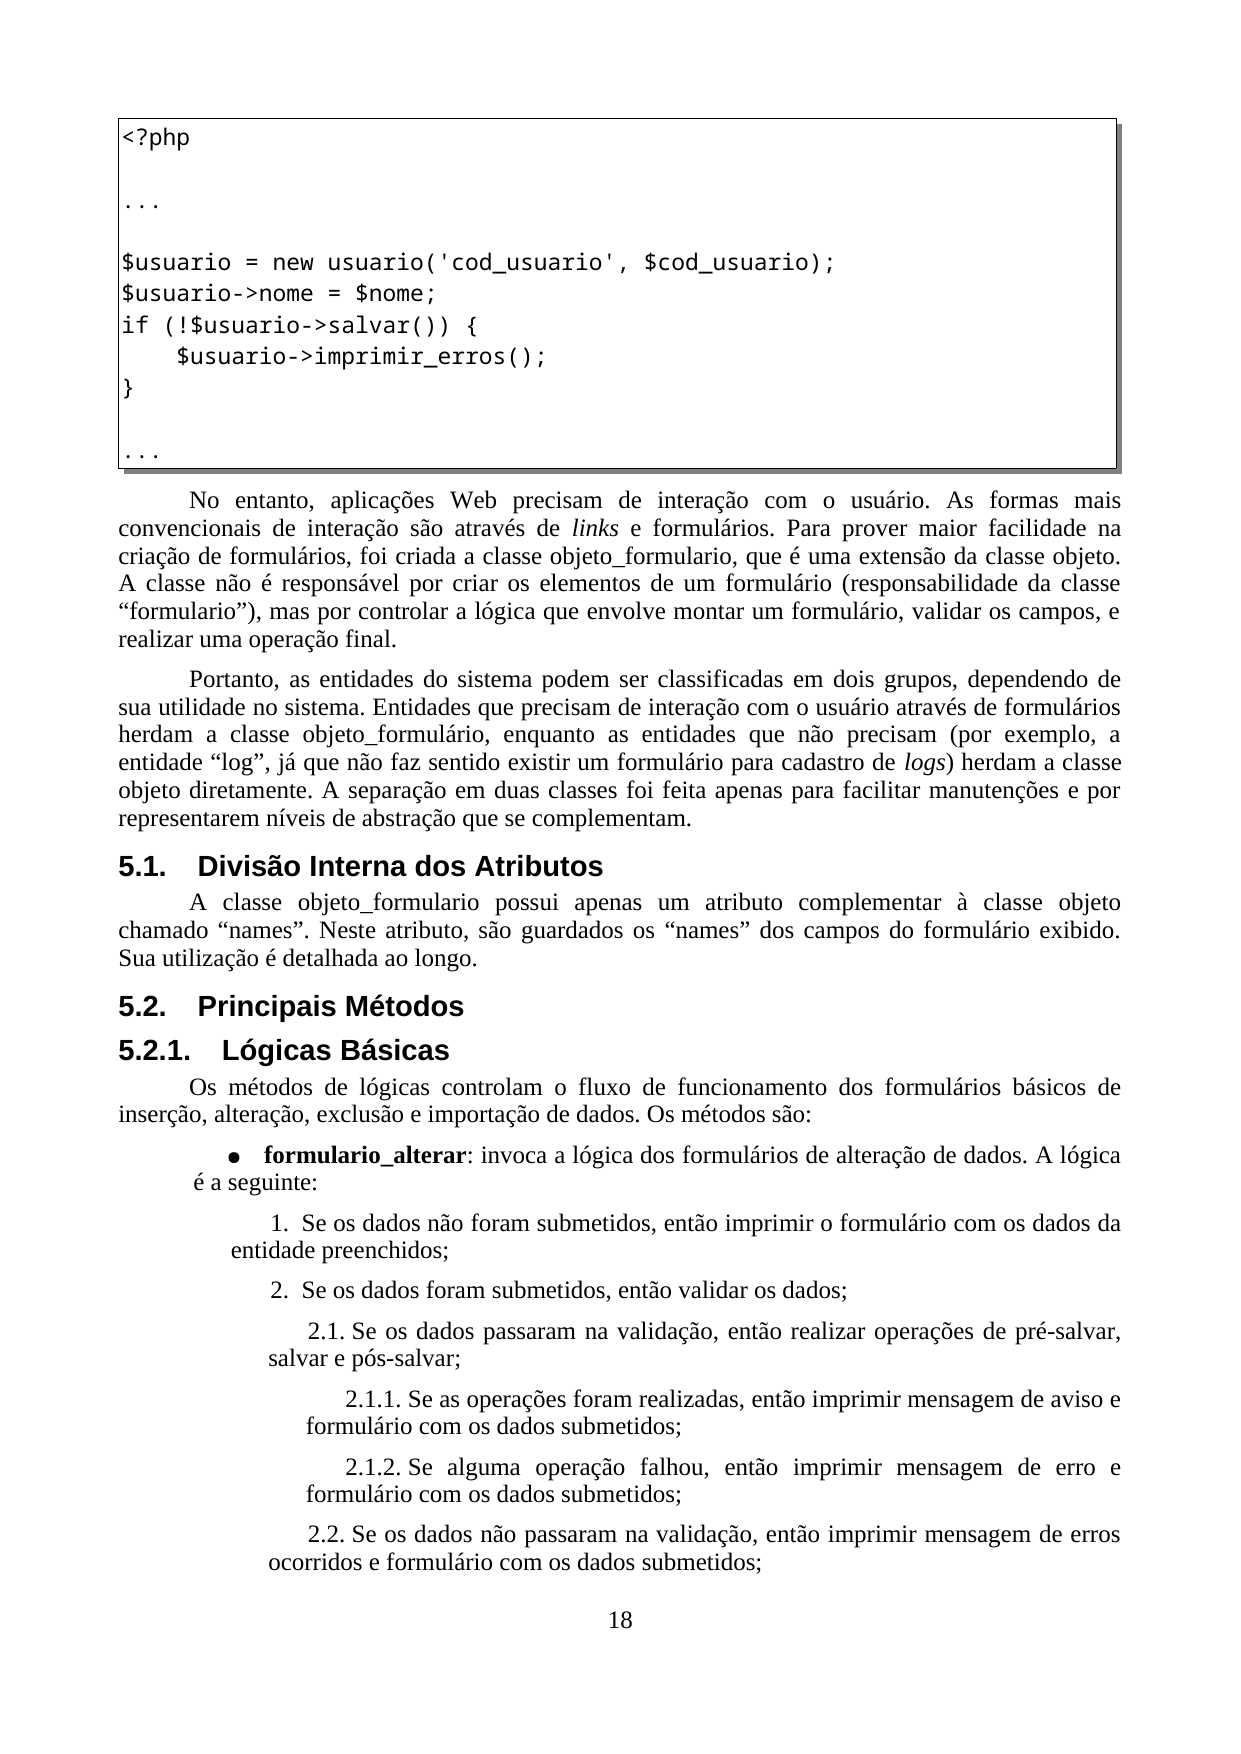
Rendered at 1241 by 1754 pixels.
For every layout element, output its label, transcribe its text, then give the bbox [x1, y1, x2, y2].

text A classe objeto_formulario possui apenas um atributo complementar à classe objeto chamado “names”. Neste atributo, são guardados os “names” dos campos do formulário exibido. Sua utilização é detalhada ao longo. [118, 888, 1122, 971]
text No entanto, aplicações Web precisam de interação com o usuário. As formas mais convencionais de interação são através de links e formulários. Para prover maior facilidade na criação de formulários, foi criada a classe objeto_formulario, que é uma extensão da classe objeto. A classe não é responsável por criar os elementos de um formulário (responsabilidade da classe “formulario”), mas por controlar a lógica que envolve montar um formulário, validar os campos, e realizar uma operação final. [118, 486, 1122, 653]
list Se os dados não foram submetidos, então imprimir o formulário com os dados da entidade preenchidos; [193, 1209, 1122, 1264]
subtitle Principais Métodos [118, 990, 1122, 1022]
subtitle Divisão Interna dos Atributos [118, 850, 1122, 882]
text Portanto, as entidades do sistema podem ser classificadas em dois grupos, dependendo de sua utilidade no sistema. Entidades que precisam de interação com o usuário através de formulários herdam a classe objeto_formulário, enquanto as entidades que não precisam (por exemplo, a entidade “log”, já que não faz sentido existir um formulário para cadastro de logs) herdam a classe objeto diretamente. A separação em duas classes foi feita apenas para facilitar manutenções e por representarem níveis de abstração que se complementam. [118, 665, 1122, 831]
text Os métodos de lógicas controlam o fluxo de funcionamento dos formulários básicos de inserção, alteração, exclusão e importação de dados. Os métodos são: [118, 1073, 1122, 1128]
text <?php ... $usuario = new usuario('cod_usuario', $cod_usuario); $usuario->nome = $nome; if (!$usuario->salvar()) { $usuario->imprimir_erros(); } ... [119, 119, 1116, 468]
list Se alguma operação falhou, então imprimir mensagem de erro e formulário com os dados submetidos; [268, 1453, 1122, 1508]
list Se as operações foram realizadas, então imprimir mensagem de aviso e formulário com os dados submetidos; [268, 1385, 1122, 1440]
list Se os dados foram submetidos, então validar os dados; [193, 1277, 1122, 1304]
list Se os dados não passaram na validação, então imprimir mensagem de erros ocorridos e formulário com os dados submetidos; [231, 1521, 1122, 1576]
list formulario_alterar: invoca a lógica dos formulários de alteração de dados. A lógica é a seguinte: [156, 1141, 1122, 1196]
subtitle Lógicas Básicas [118, 1034, 1122, 1067]
list Se os dados passaram na validação, então realizar operações de pré-salvar, salvar e pós-salvar; [231, 1317, 1122, 1372]
